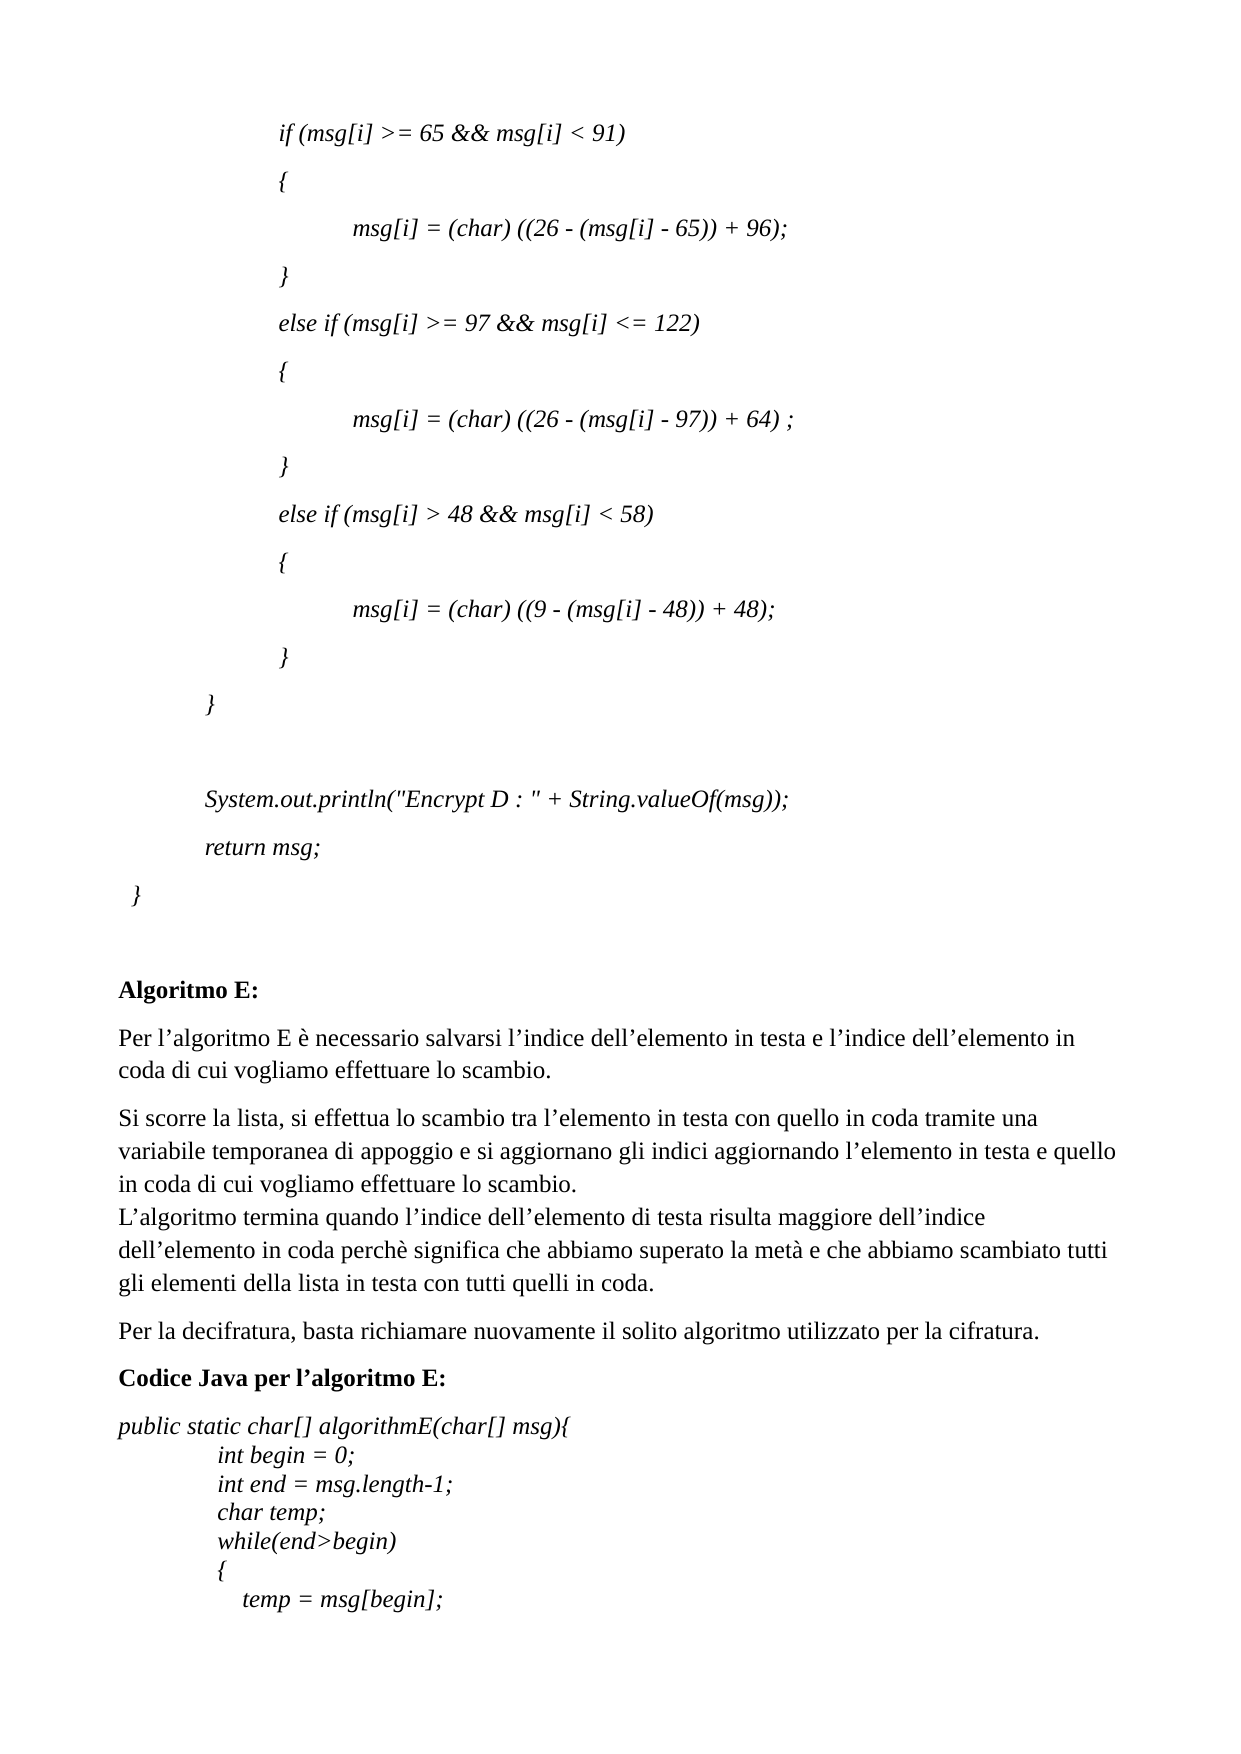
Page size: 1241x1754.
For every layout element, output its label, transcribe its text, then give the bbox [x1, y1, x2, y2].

text if (msg[i] >= 65 && msg[i] < 91) [118, 118, 1122, 147]
text return msg; [118, 832, 1122, 861]
text int end = msg.length-1; [118, 1469, 1122, 1497]
text char temp; [118, 1497, 1122, 1526]
text Si scorre la lista, si effettua lo scambio tra l’elemento in testa con quello in coda tramite una variabile temporanea di appoggio e si aggiornano gli indici aggiornando l’elemento in testa e quello in coda di cui vogliamo effettuare lo scambio. L’algoritmo termina quando l’indice dell’elemento di testa risulta maggiore dell’indice dell’elemento in coda perchè significa che abbiamo superato la metà e che abbiamo scambiato tutti gli elementi della lista in testa con tutti quelli in coda. [118, 1103, 1122, 1297]
text temp = msg[begin]; [118, 1584, 1122, 1612]
text public static char[] algorithmE(char[] msg){ [118, 1411, 1122, 1440]
text else if (msg[i] >= 97 && msg[i] <= 122) [118, 308, 1122, 337]
text { [118, 1555, 1122, 1584]
text } [118, 642, 1122, 671]
text { [118, 356, 1122, 385]
text Codice Java per l’algoritmo E: [118, 1363, 1122, 1392]
text else if (msg[i] > 48 && msg[i] < 58) [118, 499, 1122, 528]
text } [118, 451, 1122, 480]
text } [118, 880, 1122, 908]
text int begin = 0; [118, 1440, 1122, 1469]
text msg[i] = (char) ((26 - (msg[i] - 97)) + 64) ; [118, 404, 1122, 432]
text Algoritmo E: [118, 975, 1122, 1004]
text } [118, 261, 1122, 290]
text System.out.println("Encrypt D : " + String.valueOf(msg)); [118, 784, 1122, 813]
text { [118, 166, 1122, 194]
text while(end>begin) [118, 1526, 1122, 1555]
text Per la decifratura, basta richiamare nuovamente il solito algoritmo utilizzato per la cifratura. [118, 1316, 1122, 1345]
text { [118, 547, 1122, 575]
text Per l’algoritmo E è necessario salvarsi l’indice dell’elemento in testa e l’indice dell’elemento in coda di cui vogliamo effettuare lo scambio. [118, 1023, 1122, 1084]
text msg[i] = (char) ((9 - (msg[i] - 48)) + 48); [118, 594, 1122, 623]
text msg[i] = (char) ((26 - (msg[i] - 65)) + 96); [118, 213, 1122, 242]
text } [118, 689, 1122, 718]
